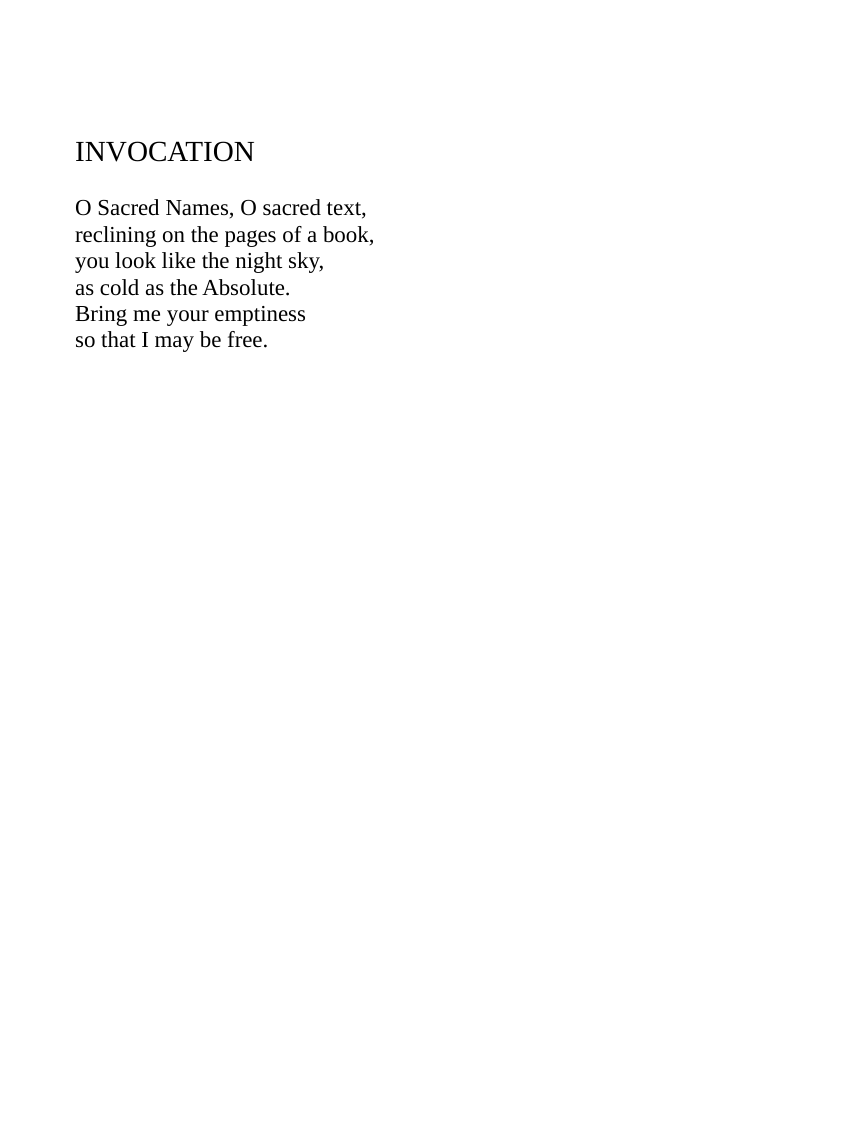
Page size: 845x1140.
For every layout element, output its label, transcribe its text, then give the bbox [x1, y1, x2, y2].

text INVOCATION [75, 134, 769, 168]
text reclining on the pages of a book, [75, 221, 769, 247]
text Bring me your emptiness [75, 300, 769, 326]
text so that I may be free. [75, 326, 769, 353]
text you look like the night sky, [75, 247, 769, 273]
text as cold as the Absolute. [75, 273, 769, 300]
text O Sacred Names, O sacred text, [75, 194, 769, 221]
